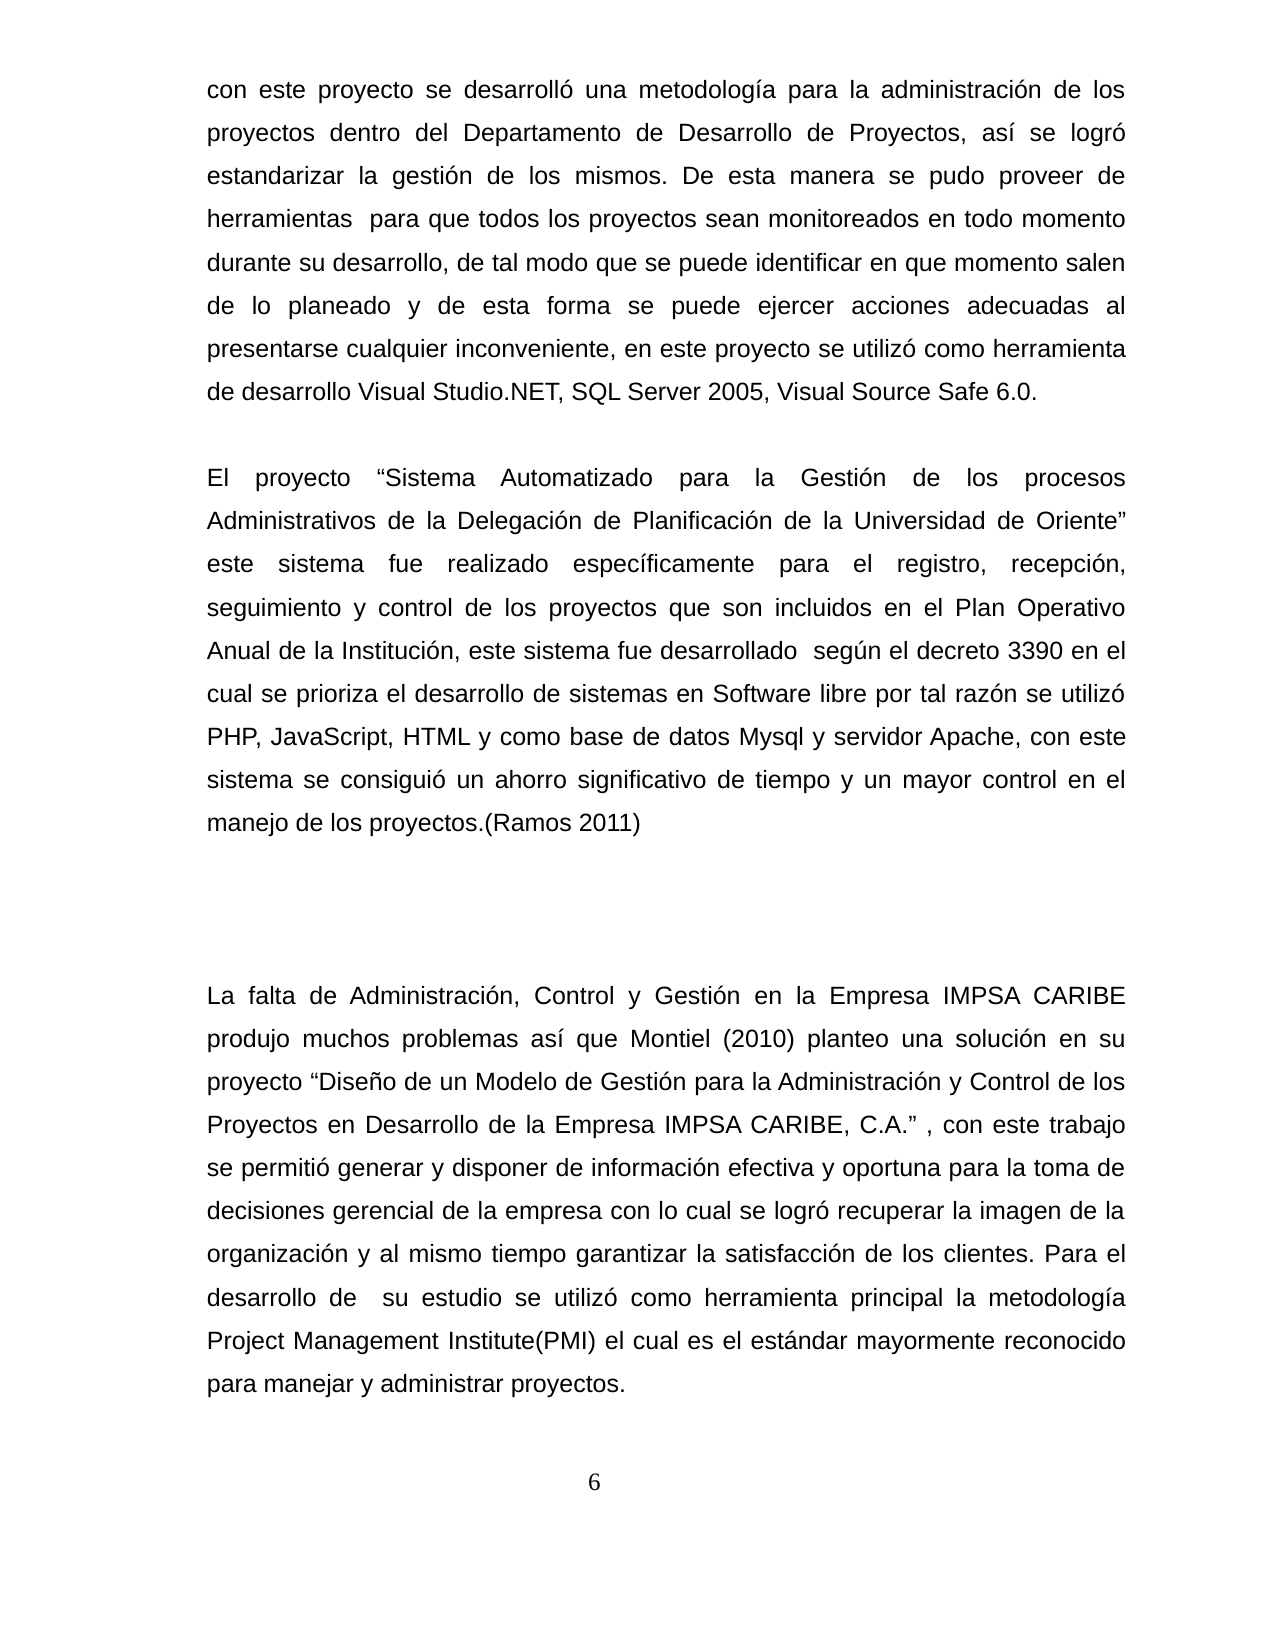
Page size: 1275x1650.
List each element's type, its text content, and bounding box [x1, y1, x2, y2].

text La falta de Administración, Control y Gestión en la Empresa IMPSA CARIBE produjo muchos problemas así que Montiel (2010) planteo una solución en su proyecto “Diseño de un Modelo de Gestión para la Administración y Control de los Proyectos en Desarrollo de la Empresa IMPSA CARIBE, C.A.” , con este trabajo se permitió generar y disponer de información efectiva y oportuna para la toma de decisiones gerencial de la empresa con lo cual se logró recuperar la imagen de la organización y al mismo tiempo garantizar la satisfacción de los clientes. Para el desarrollo de su estudio se utilizó como herramienta principal la metodología Project Management Institute(PMI) el cual es el estándar mayormente reconocido para manejar y administrar proyectos. [207, 981, 1127, 1397]
text El proyecto “Sistema Automatizado para la Gestión de los procesos Administrativos de la Delegación de Planificación de la Universidad de Oriente” este sistema fue realizado específicamente para el registro, recepción, seguimiento y control de los proyectos que son incluidos en el Plan Operativo Anual de la Institución, este sistema fue desarrollado según el decreto 3390 en el cual se prioriza el desarrollo de sistemas en Software libre por tal razón se utilizó PHP, JavaScript, HTML y como base de datos Mysql y servidor Apache, con este sistema se consiguió un ahorro significativo de tiempo y un mayor control en el manejo de los proyectos.(Ramos 2011) [207, 463, 1127, 837]
text con este proyecto se desarrolló una metodología para la administración de los proyectos dentro del Departamento de Desarrollo de Proyectos, así se logró estandarizar la gestión de los mismos. De esta manera se pudo proveer de herramientas para que todos los proyectos sean monitoreados en todo momento durante su desarrollo, de tal modo que se puede identificar en que momento salen de lo planeado y de esta forma se puede ejercer acciones adecuadas al presentarse cualquier inconveniente, en este proyecto se utilizó como herramienta de desarrollo Visual Studio.NET, SQL Server 2005, Visual Source Safe 6.0. [207, 75, 1127, 406]
